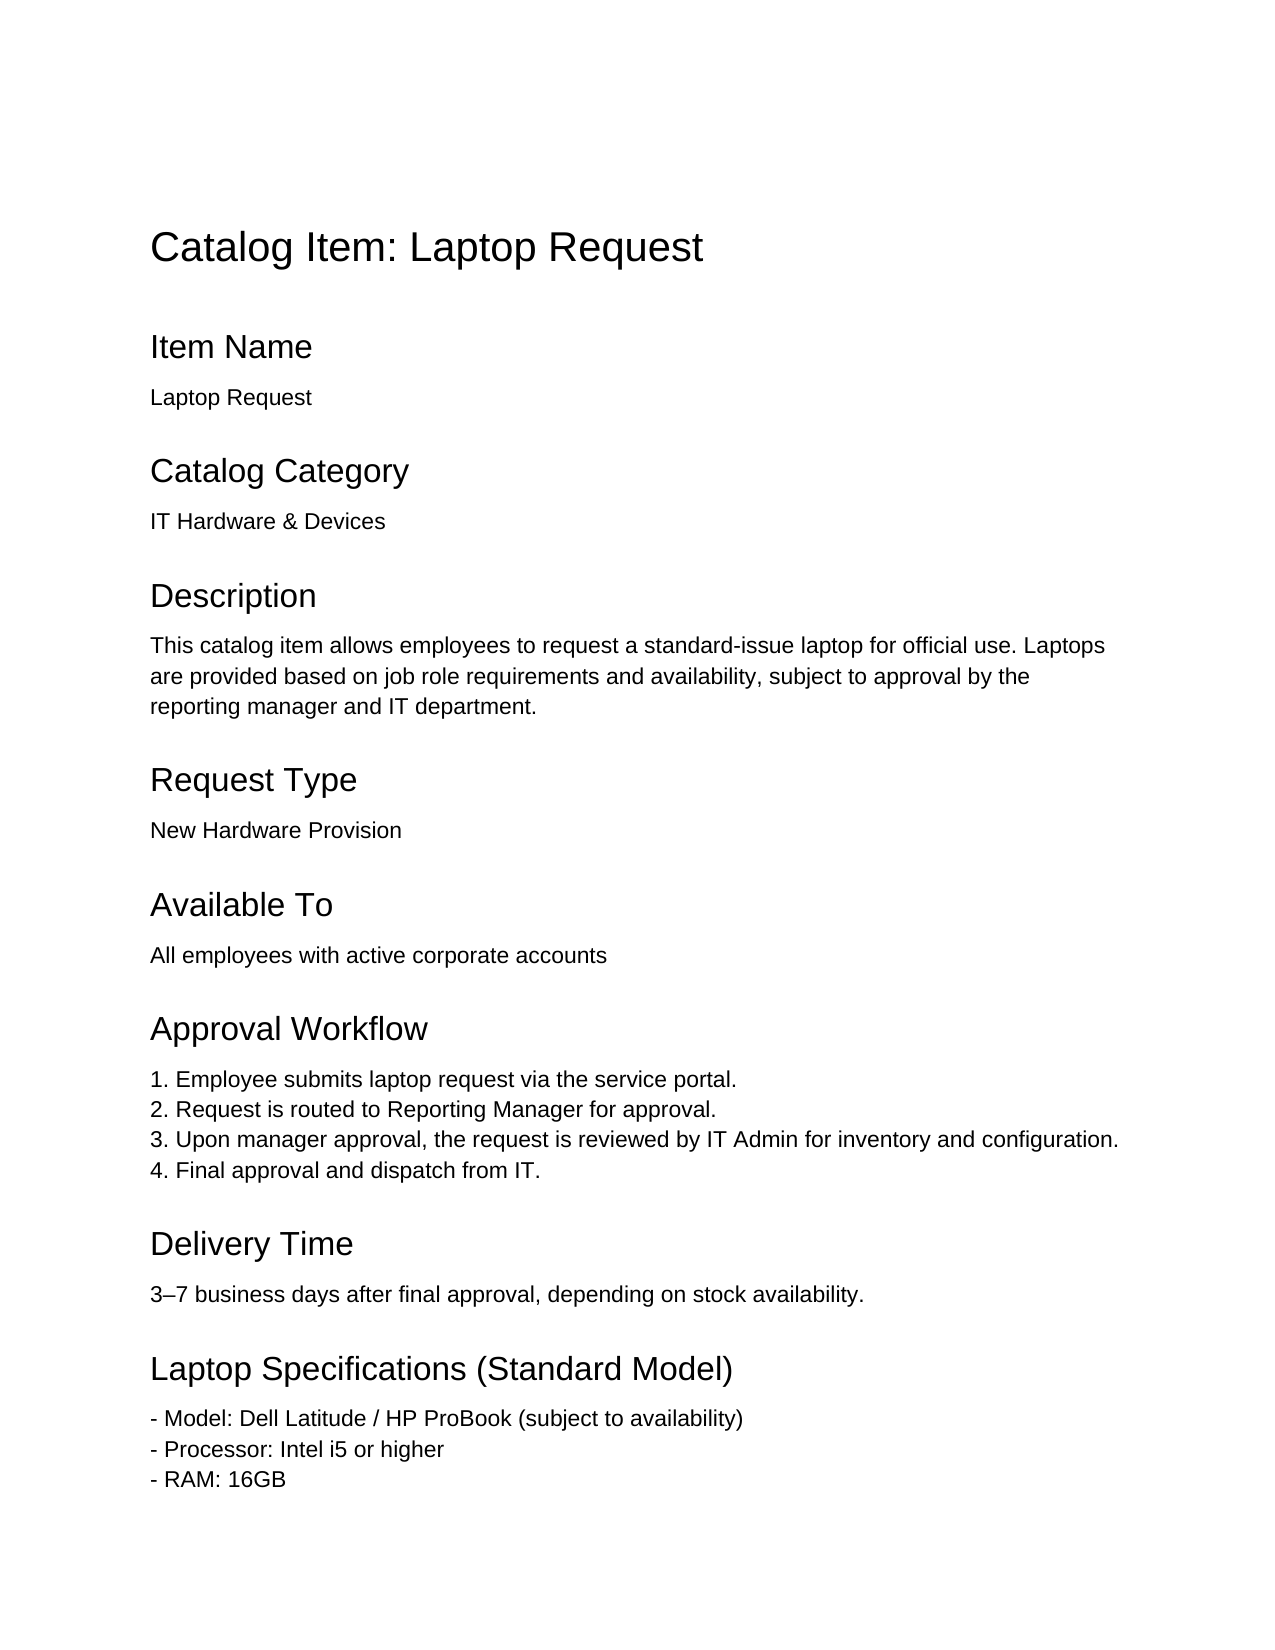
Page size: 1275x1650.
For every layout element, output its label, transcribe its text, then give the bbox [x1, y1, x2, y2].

text New Hardware Provision [150, 817, 1125, 843]
subtitle Description [150, 576, 1125, 614]
text 1. Employee submits laptop request via the service portal. 2. Request is routed to Reporting Manager for approval. 3. Upon manager approval, the request is reviewed by IT Admin for inventory and configuration. 4. Final approval and dispatch from IT. [150, 1066, 1125, 1183]
text This catalog item allows employees to request a standard-issue laptop for official use. Laptops are provided based on job role requirements and availability, subject to approval by the reporting manager and IT department. [150, 632, 1125, 719]
subtitle Approval Workflow [150, 1009, 1125, 1048]
subtitle Delivery Time [150, 1224, 1125, 1263]
subtitle Request Type [150, 761, 1125, 799]
text Laptop Request [150, 384, 1125, 410]
text 3–7 business days after final approval, depending on stock availability. [150, 1281, 1125, 1307]
subtitle Catalog Category [150, 451, 1125, 490]
text - Model: Dell Latitude / HP ProBook (subject to availability) - Processor: Intel i5 or higher - RAM: 16GB [150, 1405, 1125, 1492]
text All employees with active corporate accounts [150, 942, 1125, 968]
subtitle Item Name [150, 327, 1125, 365]
subtitle Laptop Specifications (Standard Model) [150, 1349, 1125, 1387]
text IT Hardware & Devices [150, 508, 1125, 534]
subtitle Catalog Item: Laptop Request [150, 222, 1125, 270]
subtitle Available To [150, 885, 1125, 923]
